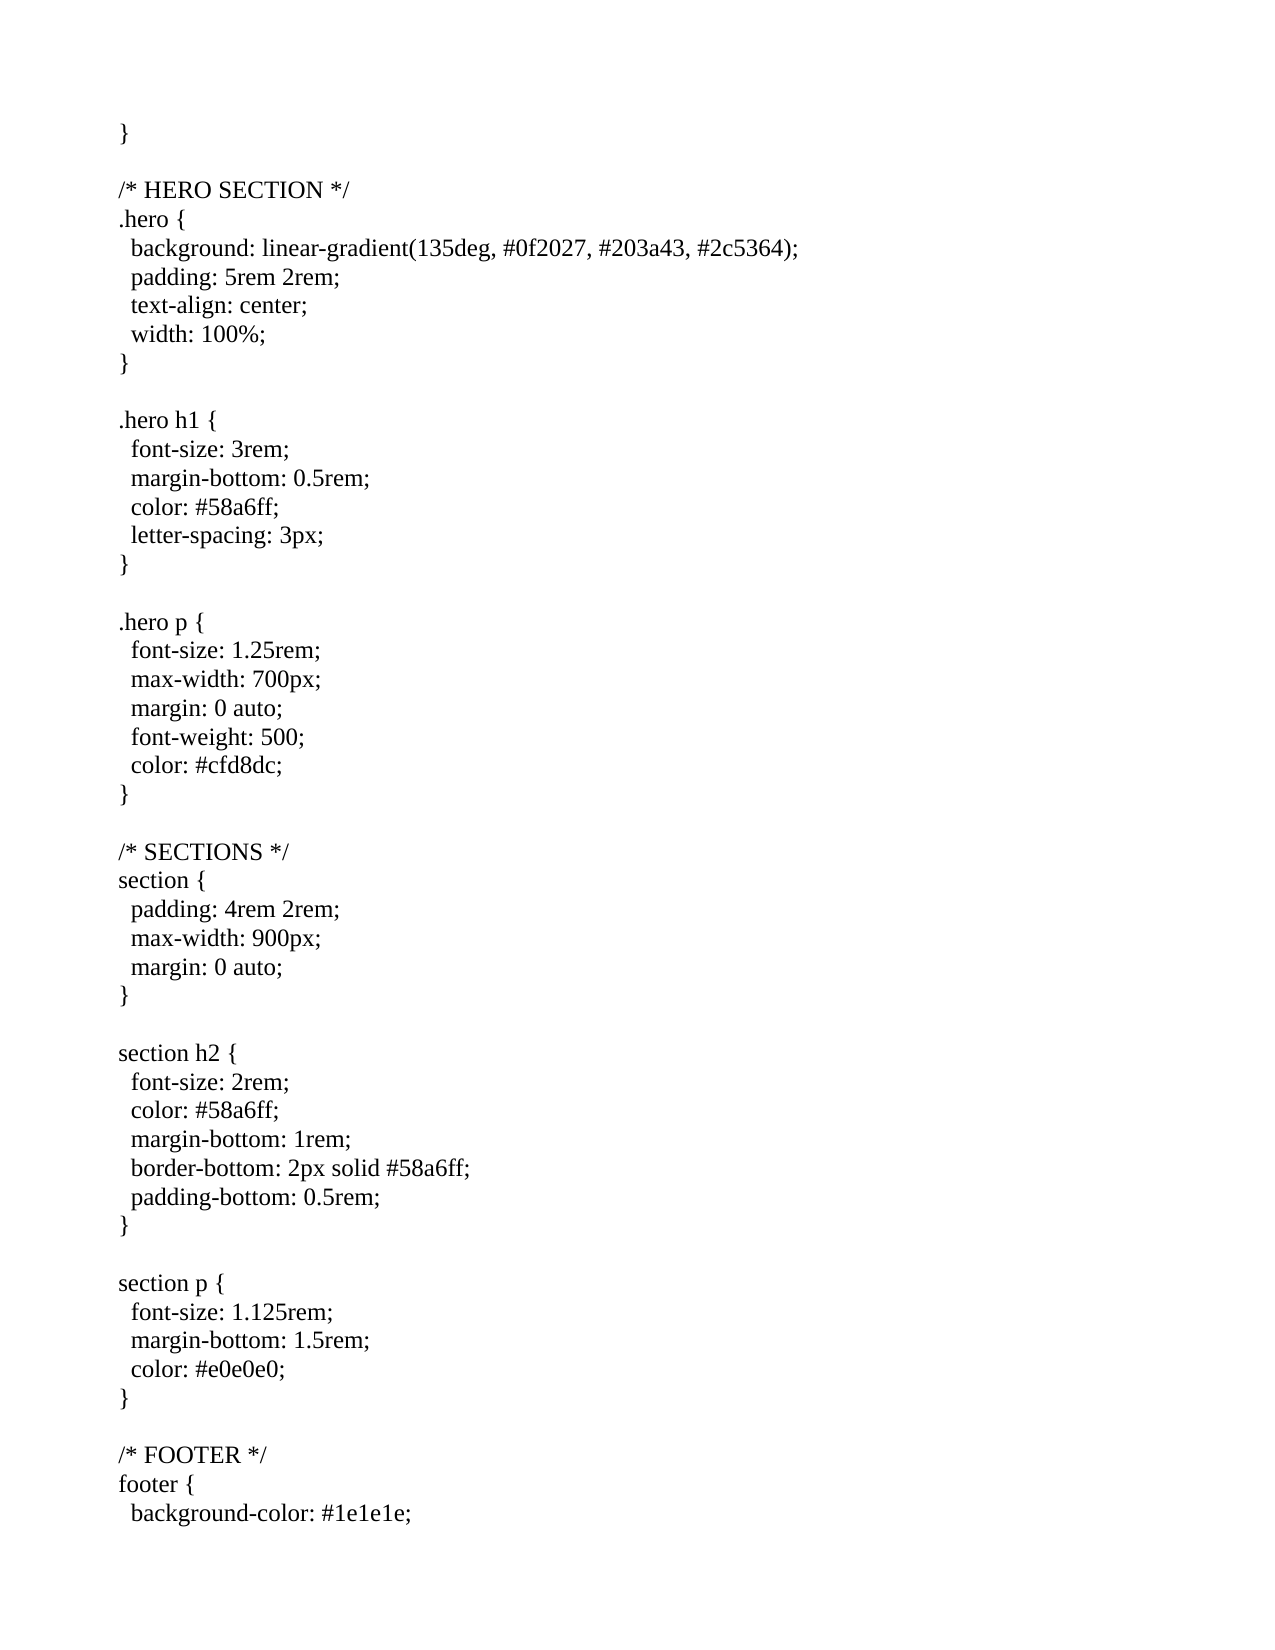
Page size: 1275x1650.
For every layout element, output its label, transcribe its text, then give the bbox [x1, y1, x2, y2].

text margin-bottom: 0.5rem; [118, 463, 1157, 492]
text section { [118, 866, 1157, 894]
text .hero { [118, 204, 1157, 233]
text /* SECTIONS */ [118, 837, 1157, 866]
text } [118, 348, 1157, 377]
text } [118, 1383, 1157, 1412]
text margin: 0 auto; [118, 952, 1157, 981]
text margin-bottom: 1rem; [118, 1124, 1157, 1153]
text padding: 4rem 2rem; [118, 894, 1157, 923]
text width: 100%; [118, 319, 1157, 348]
text /* FOOTER */ [118, 1441, 1157, 1469]
text section p { [118, 1268, 1157, 1297]
text footer { [118, 1469, 1157, 1498]
text color: #e0e0e0; [118, 1354, 1157, 1383]
text } [118, 118, 1157, 147]
text color: #cfd8dc; [118, 751, 1157, 779]
text padding: 5rem 2rem; [118, 262, 1157, 291]
text padding-bottom: 0.5rem; [118, 1182, 1157, 1211]
text margin-bottom: 1.5rem; [118, 1326, 1157, 1354]
text .hero h1 { [118, 406, 1157, 434]
text letter-spacing: 3px; [118, 521, 1157, 549]
text max-width: 700px; [118, 664, 1157, 693]
text color: #58a6ff; [118, 1096, 1157, 1124]
text } [118, 981, 1157, 1009]
text margin: 0 auto; [118, 693, 1157, 722]
text } [118, 549, 1157, 578]
text font-size: 1.125rem; [118, 1297, 1157, 1326]
text font-weight: 500; [118, 722, 1157, 751]
text section h2 { [118, 1038, 1157, 1067]
text text-align: center; [118, 291, 1157, 319]
text background: linear-gradient(135deg, #0f2027, #203a43, #2c5364); [118, 233, 1157, 262]
text border-bottom: 2px solid #58a6ff; [118, 1153, 1157, 1182]
text font-size: 2rem; [118, 1067, 1157, 1096]
text } [118, 1211, 1157, 1239]
text .hero p { [118, 607, 1157, 636]
text } [118, 779, 1157, 808]
text font-size: 1.25rem; [118, 636, 1157, 664]
text color: #58a6ff; [118, 492, 1157, 521]
text font-size: 3rem; [118, 434, 1157, 463]
text background-color: #1e1e1e; [118, 1498, 1157, 1527]
text /* HERO SECTION */ [118, 176, 1157, 204]
text max-width: 900px; [118, 923, 1157, 952]
